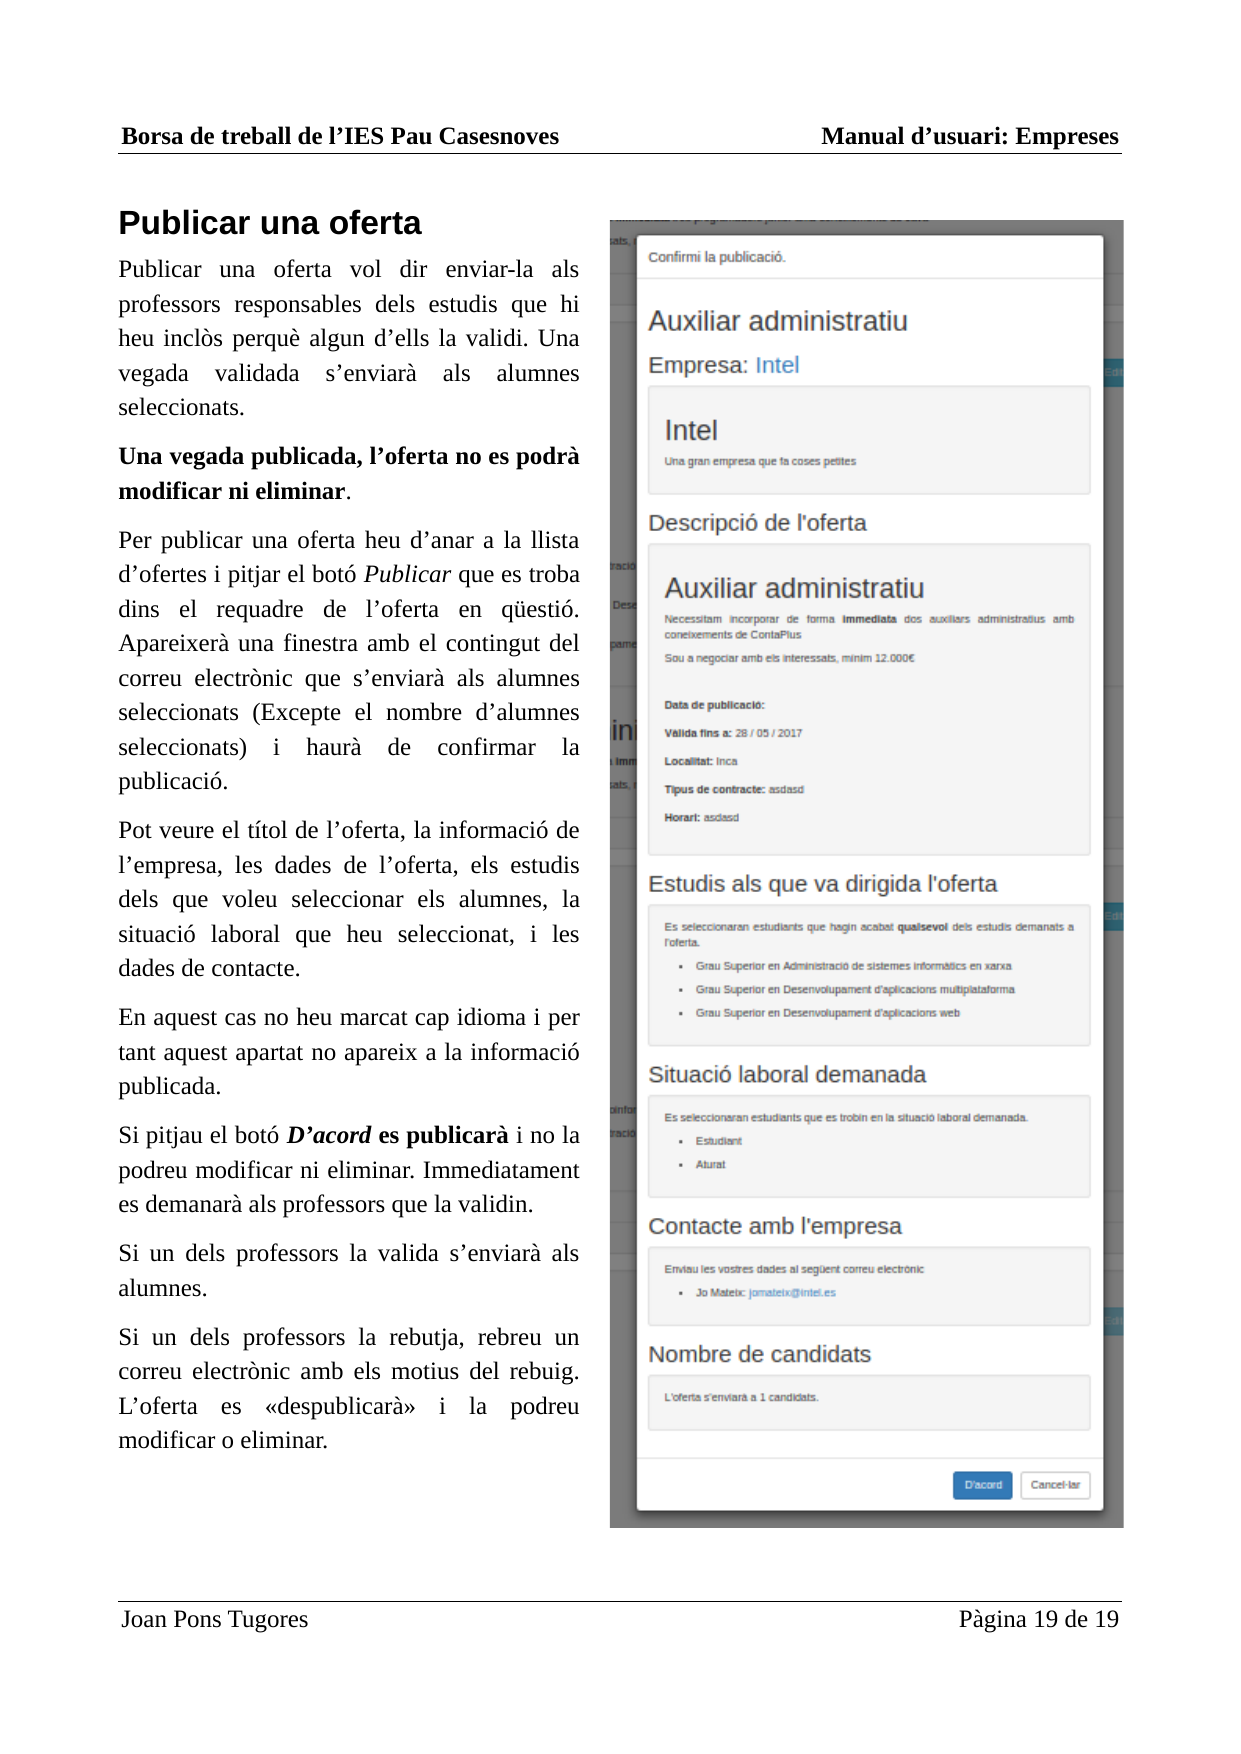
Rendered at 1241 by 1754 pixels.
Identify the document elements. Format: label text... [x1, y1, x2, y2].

text Si un dels professors la rebutja, rebreu un correu electrònic amb els motius del rebuig. L’oferta es «despublicarà» i la podreu modificar o eliminar. [118, 1322, 609, 1454]
text Una vegada publicada, l’oferta no es podrà modificar ni eliminar. [118, 441, 609, 504]
subtitle Publicar una oferta [118, 203, 1122, 242]
text Pot veure el títol de l’oferta, la informació de l’empresa, les dades de l’oferta, els estudis dels que voleu seleccionar els alumnes, la situació laboral que heu seleccionat, i les dades de contacte. [118, 815, 609, 982]
picture [609, 220, 1124, 1528]
text Si un dels professors la valida s’enviarà als alumnes. [118, 1238, 609, 1301]
text Per publicar una oferta heu d’anar a la llista d’ofertes i pitjar el botó Publicar que es troba dins el requadre de l’oferta en qüestió. Apareixerà una finestra amb el contingut del correu electrònic que s’enviarà als alumnes seleccionats (Excepte el nombre d’alumnes seleccionats) i haurà de confirmar la publicació. [118, 525, 609, 795]
text Si pitjau el botó D’acord es publicarà i no la podreu modificar ni eliminar. Immediatament es demanarà als professors que la validin. [118, 1120, 609, 1218]
text En aquest cas no heu marcat cap idioma i per tant aquest apartat no apareix a la informació publicada. [118, 1002, 609, 1100]
text Publicar una oferta vol dir enviar-la als professors responsables dels estudis que hi heu inclòs perquè algun d’ells la validi. Una vegada validada s’enviarà als alumnes seleccionats. [118, 254, 609, 421]
